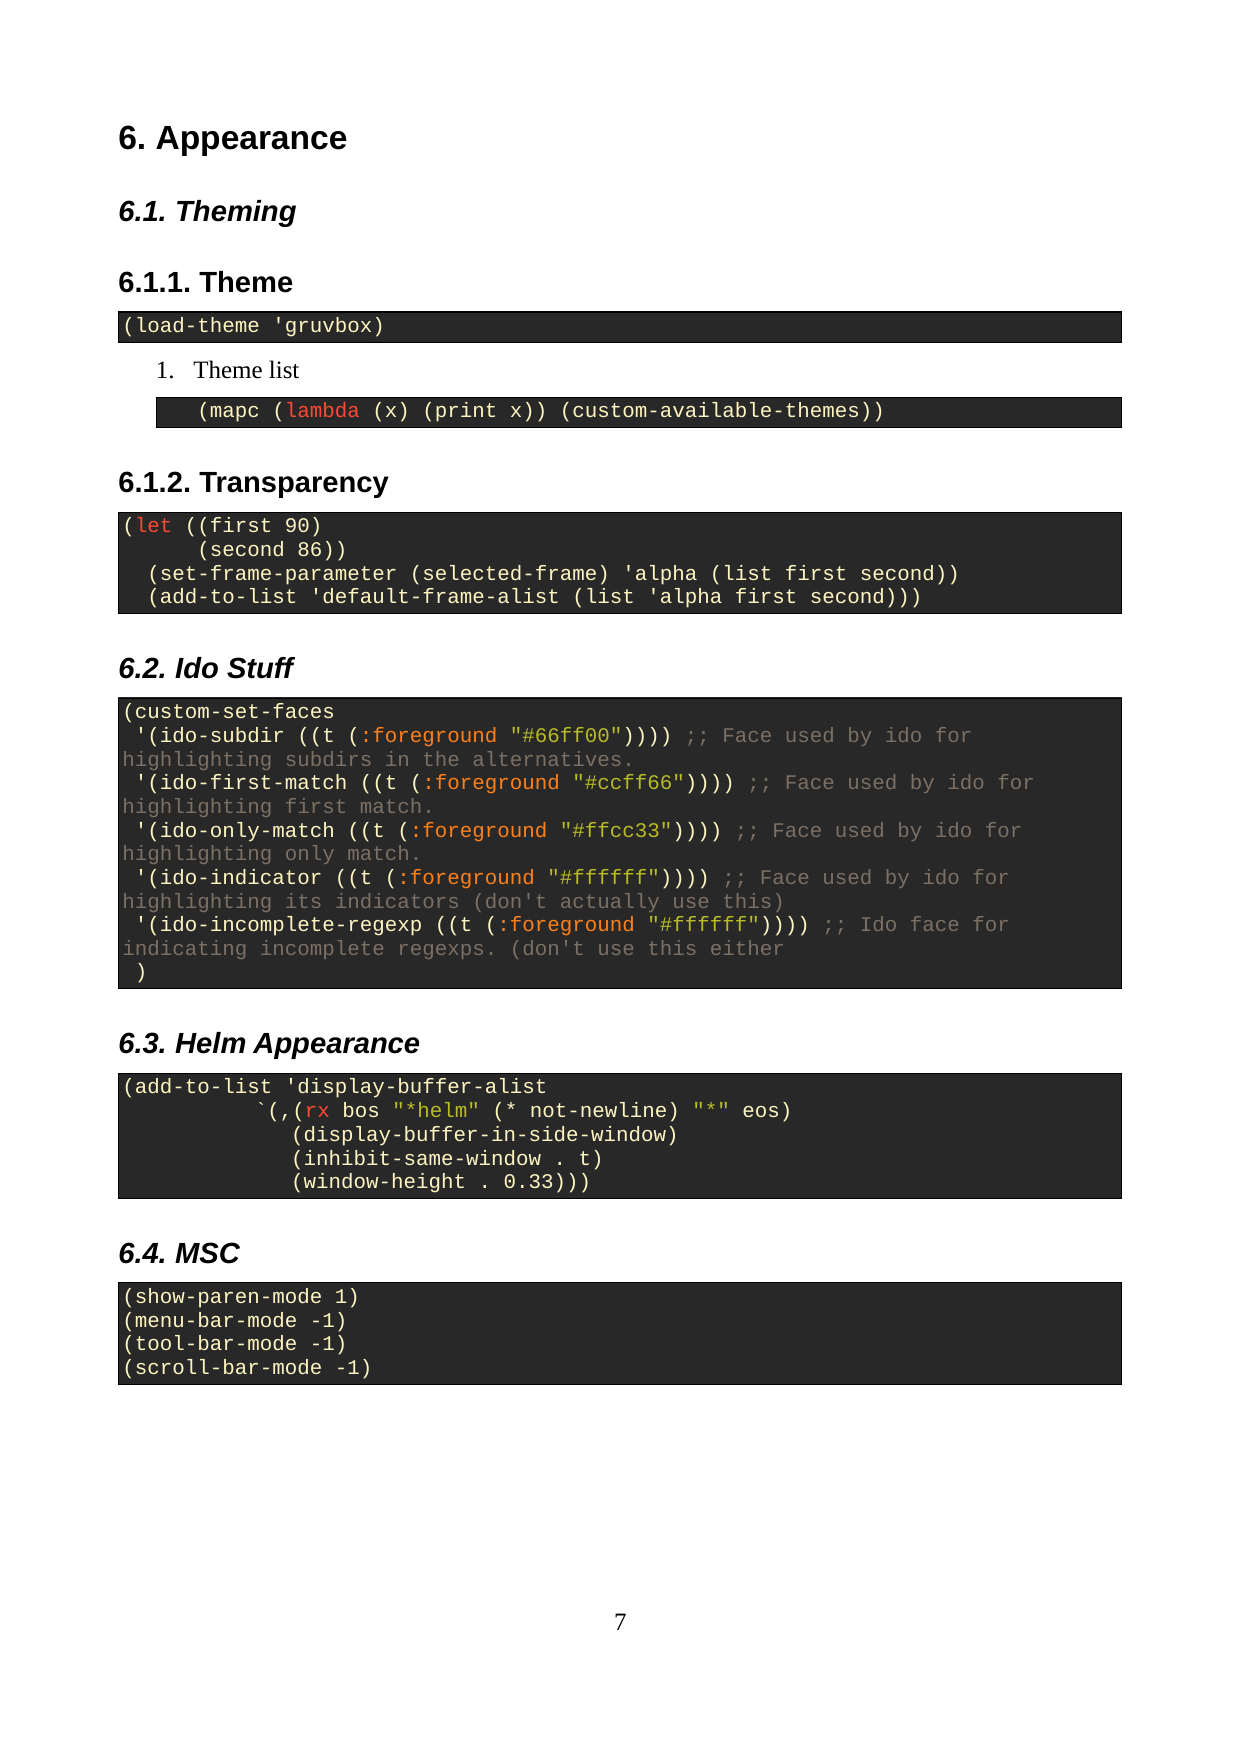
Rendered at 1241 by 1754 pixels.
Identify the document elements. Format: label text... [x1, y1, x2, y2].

list (mapc (lambda (x) (print x)) (custom-available-themes)) [157, 398, 1121, 427]
subtitle Ido Stuff [118, 651, 1122, 685]
text (set-frame-parameter (selected-frame) 'alpha (list first second)) [119, 559, 1121, 582]
text (window-height . 0.33))) [119, 1167, 1121, 1198]
text '(ido-indicator ((t (:foreground "#ffffff")))) ;; Face used by ido for highlighting its indicators (don't actually use this) [119, 863, 1121, 910]
text (display-buffer-in-side-window) [119, 1120, 1121, 1143]
subtitle Transparency [118, 466, 1122, 499]
subtitle Helm Appearance [118, 1027, 1122, 1060]
text (scroll-bar-mode -1) [119, 1353, 1121, 1384]
subtitle MSC [118, 1236, 1122, 1270]
text (add-to-list 'default-frame-alist (list 'alpha first second))) [119, 582, 1121, 613]
text (show-paren-mode 1) [119, 1283, 1121, 1306]
text ) [119, 958, 1121, 988]
text (add-to-list 'display-buffer-alist [119, 1074, 1121, 1096]
text '(ido-first-match ((t (:foreground "#ccff66")))) ;; Face used by ido for highlighting first match. [119, 768, 1121, 816]
text (tool-bar-mode -1) [119, 1329, 1121, 1353]
subtitle Theming [118, 194, 1122, 228]
text (load-theme 'gruvbox) [119, 313, 1121, 342]
text '(ido-incomplete-regexp ((t (:foreground "#ffffff")))) ;; Ido face for indicating incomplete regexps. (don't use this either [119, 910, 1121, 958]
text '(ido-subdir ((t (:foreground "#66ff00")))) ;; Face used by ido for highlighting subdirs in the alternatives. [119, 721, 1121, 768]
text (inhibit-same-window . t) [119, 1143, 1121, 1167]
list Theme list [156, 355, 1122, 384]
text '(ido-only-match ((t (:foreground "#ffcc33")))) ;; Face used by ido for highlighting only match. [119, 816, 1121, 863]
text (menu-bar-mode -1) [119, 1306, 1121, 1329]
subtitle Theme [118, 265, 1122, 299]
text `(,(rx bos "*helm" (* not-newline) "*" eos) [119, 1096, 1121, 1120]
text (second 86)) [119, 535, 1121, 559]
text (custom-set-faces [119, 699, 1121, 721]
text (let ((first 90) [119, 513, 1121, 535]
subtitle Appearance [118, 118, 1122, 157]
